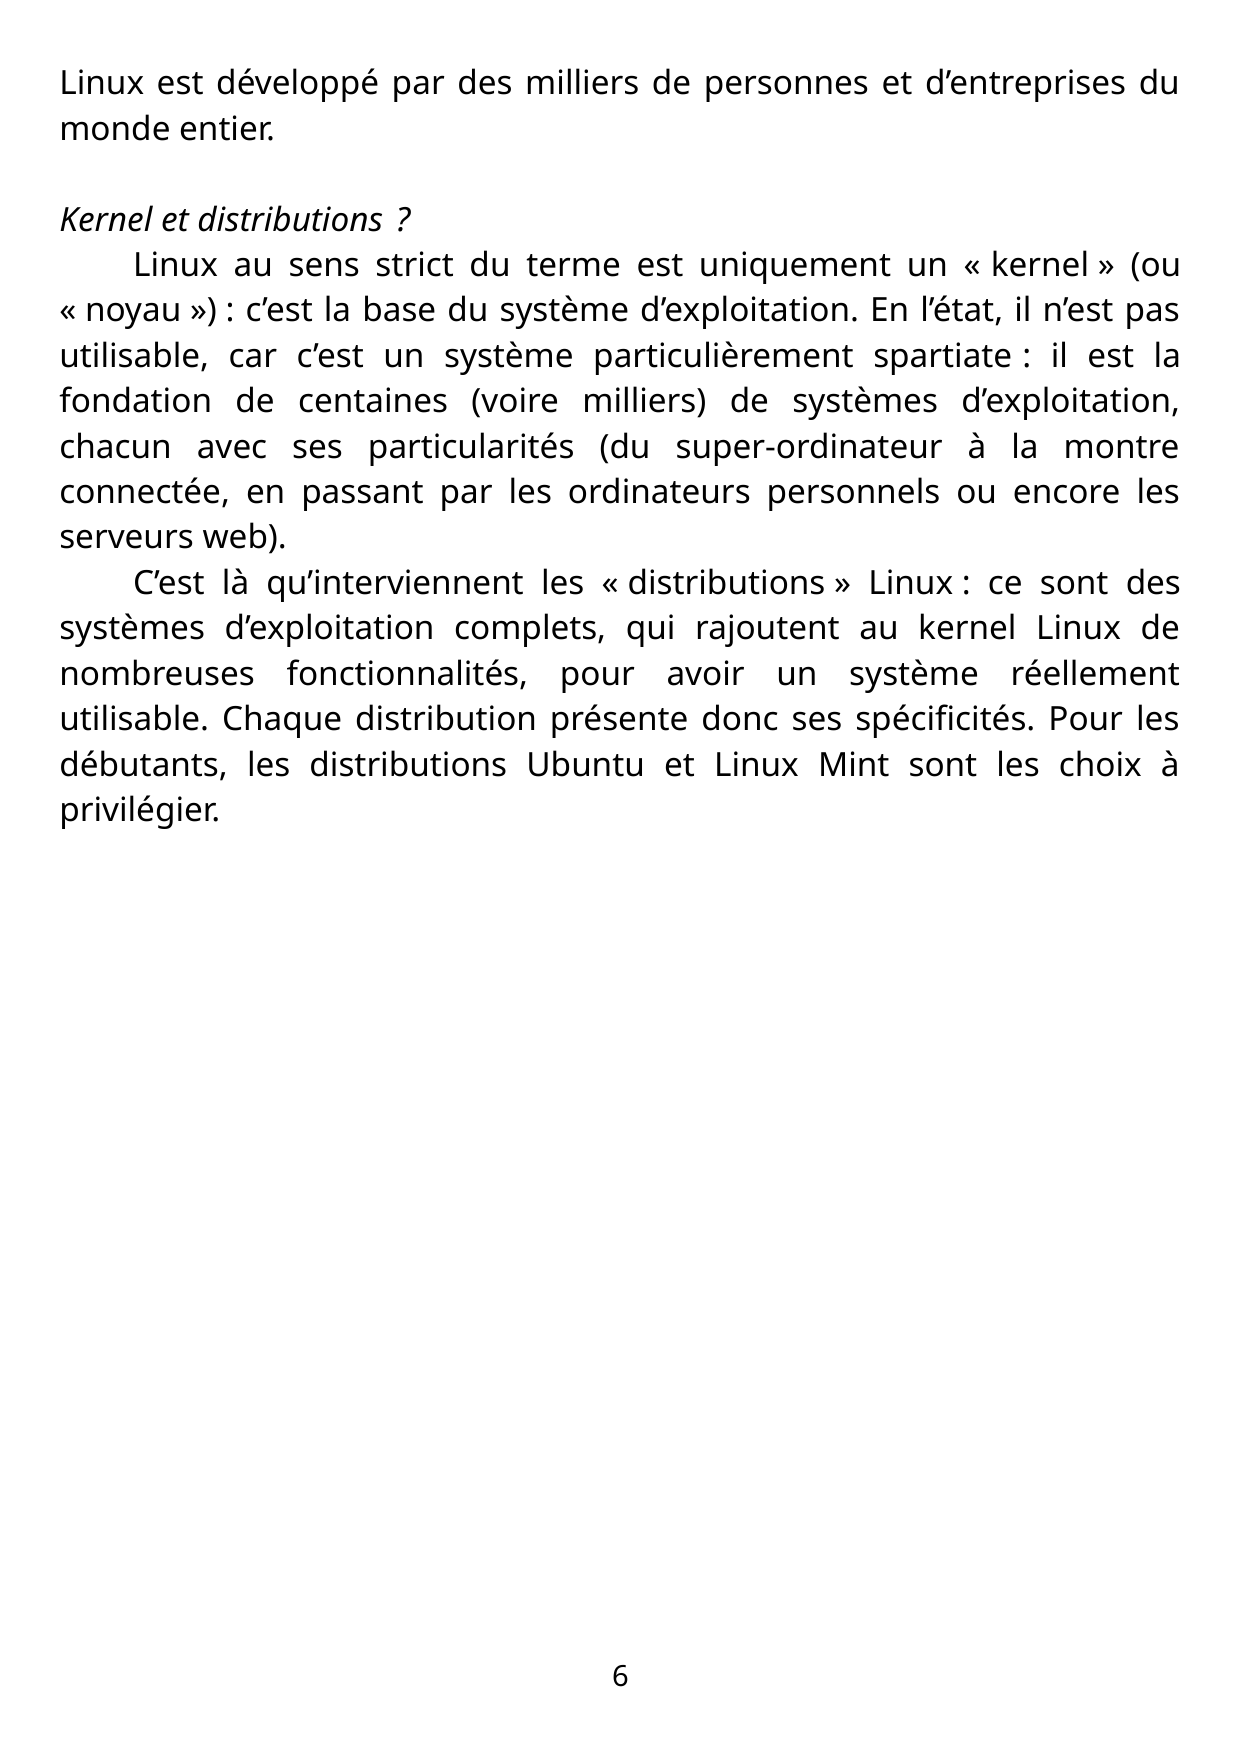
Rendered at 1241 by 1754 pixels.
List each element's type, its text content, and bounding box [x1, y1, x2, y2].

text Kernel et distributions ? [59, 195, 1181, 241]
text Linux est développé par des milliers de personnes et d’entreprises du monde entier. [59, 59, 1181, 150]
text Linux au sens strict du terme est uniquement un « kernel » (ou « noyau ») : c’est la base du système d’exploitation. En l’état, il n’est pas utilisable, car c’est un système particulièrement spartiate : il est la fondation de centaines (voire milliers) de systèmes d’exploitation, chacun avec ses particularités (du super-ordinateur à la montre connectée, en passant par les ordinateurs personnels ou encore les serveurs web). [59, 241, 1181, 559]
text C’est là qu’interviennent les « distributions » Linux : ce sont des systèmes d’exploitation complets, qui rajoutent au kernel Linux de nombreuses fonctionnalités, pour avoir un système réellement utilisable. Chaque distribution présente donc ses spécificités. Pour les débutants, les distributions Ubuntu et Linux Mint sont les choix à privilégier. [59, 559, 1181, 831]
